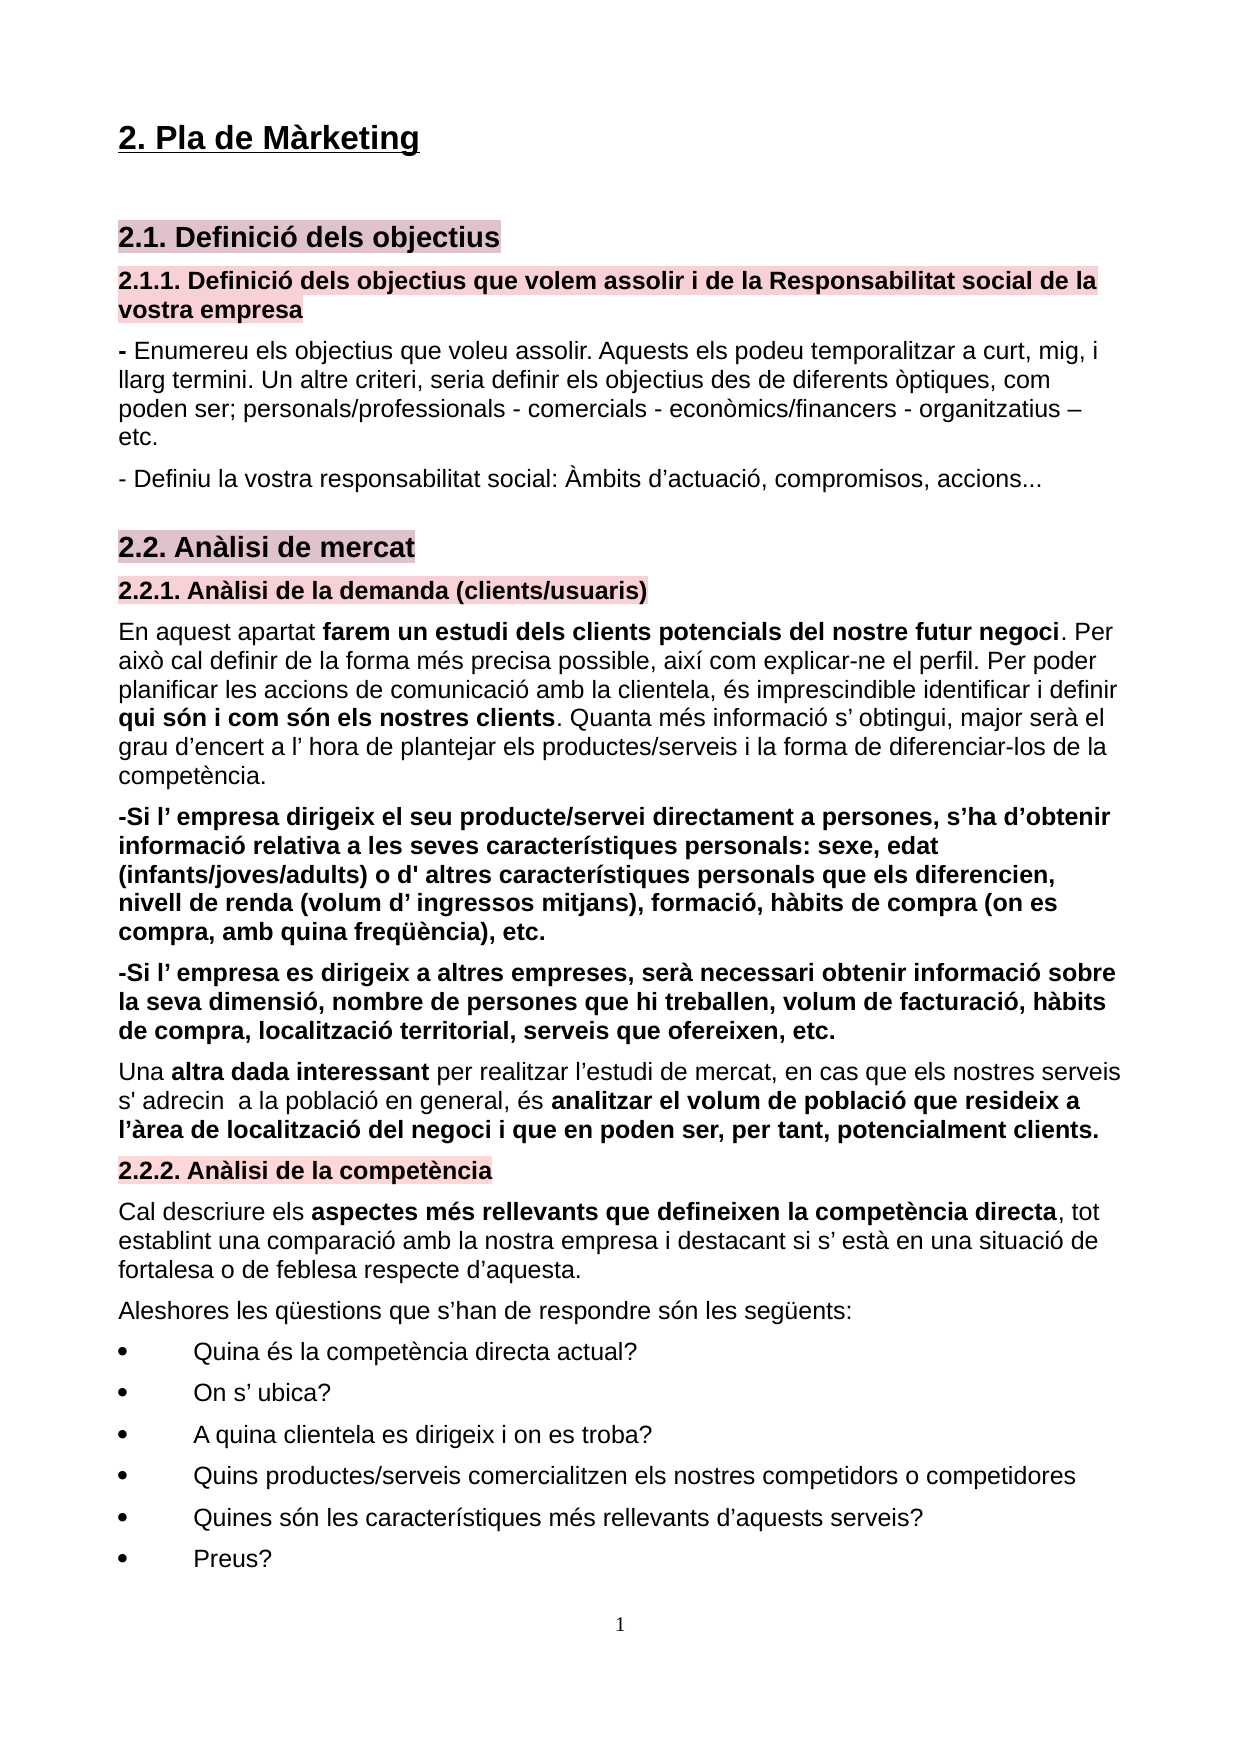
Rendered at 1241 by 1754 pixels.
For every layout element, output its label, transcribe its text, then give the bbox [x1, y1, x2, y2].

text 2.1.1. Definició dels objectius que volem assolir i de la Responsabilitat social de la vostra empresa [118, 266, 1122, 323]
subtitle 2.2. Anàlisi de mercat [118, 530, 1122, 563]
text Una altra dada interessant per realitzar l’estudi de mercat, en cas que els nostres serveis s' adrecin a la població en general, és analitzar el volum de població que resideix a l’àrea de localització del negoci i que en poden ser, per tant, potencialment clients. [118, 1057, 1122, 1143]
text -Si l’ empresa es dirigeix a altres empreses, serà necessari obtenir informació sobre la seva dimensió, nombre de persones que hi treballen, volum de facturació, hàbits de compra, localització territorial, serveis que ofereixen, etc. [118, 958, 1122, 1044]
text 2.2.1. Anàlisi de la demanda (clients/usuaris) [118, 576, 1122, 604]
text - Enumereu els objectius que voleu assolir. Aquests els podeu temporalitzar a curt, mig, i llarg termini. Un altre criteri, seria definir els objectius des de diferents òptiques, com poden ser; personals/professionals - comercials - econòmics/financers - organitzatius – etc. [118, 336, 1122, 451]
list Quina és la competència directa actual? [118, 1337, 1122, 1366]
list A quina clientela es dirigeix i on es troba? [118, 1420, 1122, 1449]
text 2.1. Definició dels objectius [118, 220, 1122, 253]
list Quines són les característiques més rellevants d’aquests serveis? [118, 1502, 1122, 1531]
text Aleshores les qüestions que s’han de respondre són les següents: [118, 1296, 1122, 1324]
text 2.2.2. Anàlisi de la competència [118, 1156, 1122, 1184]
text 2. Pla de Màrketing [118, 118, 1122, 157]
text En aquest apartat farem un estudi dels clients potencials del nostre futur negoci. Per això cal definir de la forma més precisa possible, així com explicar-ne el perfil. Per poder planificar les accions de comunicació amb la clientela, és imprescindible identificar i definir qui són i com són els nostres clients. Quanta més informació s’ obtingui, major serà el grau d’encert a l’ hora de plantejar els productes/serveis i la forma de diferenciar-los de la competència. [118, 617, 1122, 789]
list Preus? [118, 1544, 1122, 1573]
list Quins productes/serveis comercialitzen els nostres competidors o competidores [118, 1461, 1122, 1490]
list On s’ ubica? [118, 1378, 1122, 1407]
text Cal descriure els aspectes més rellevants que defineixen la competència directa, tot establint una comparació amb la nostra empresa i destacant si s’ està en una situació de fortalesa o de feblesa respecte d’aquesta. [118, 1197, 1122, 1283]
text -Si l’ empresa dirigeix el seu producte/servei directament a persones, s’ha d’obtenir informació relativa a les seves característiques personals: sexe, edat (infants/joves/adults) o d' altres característiques personals que els diferencien, nivell de renda (volum d’ ingressos mitjans), formació, hàbits de compra (on es compra, amb quina freqüència), etc. [118, 802, 1122, 946]
text - Definiu la vostra responsabilitat social: Àmbits d’actuació, compromisos, accions... [118, 463, 1122, 492]
